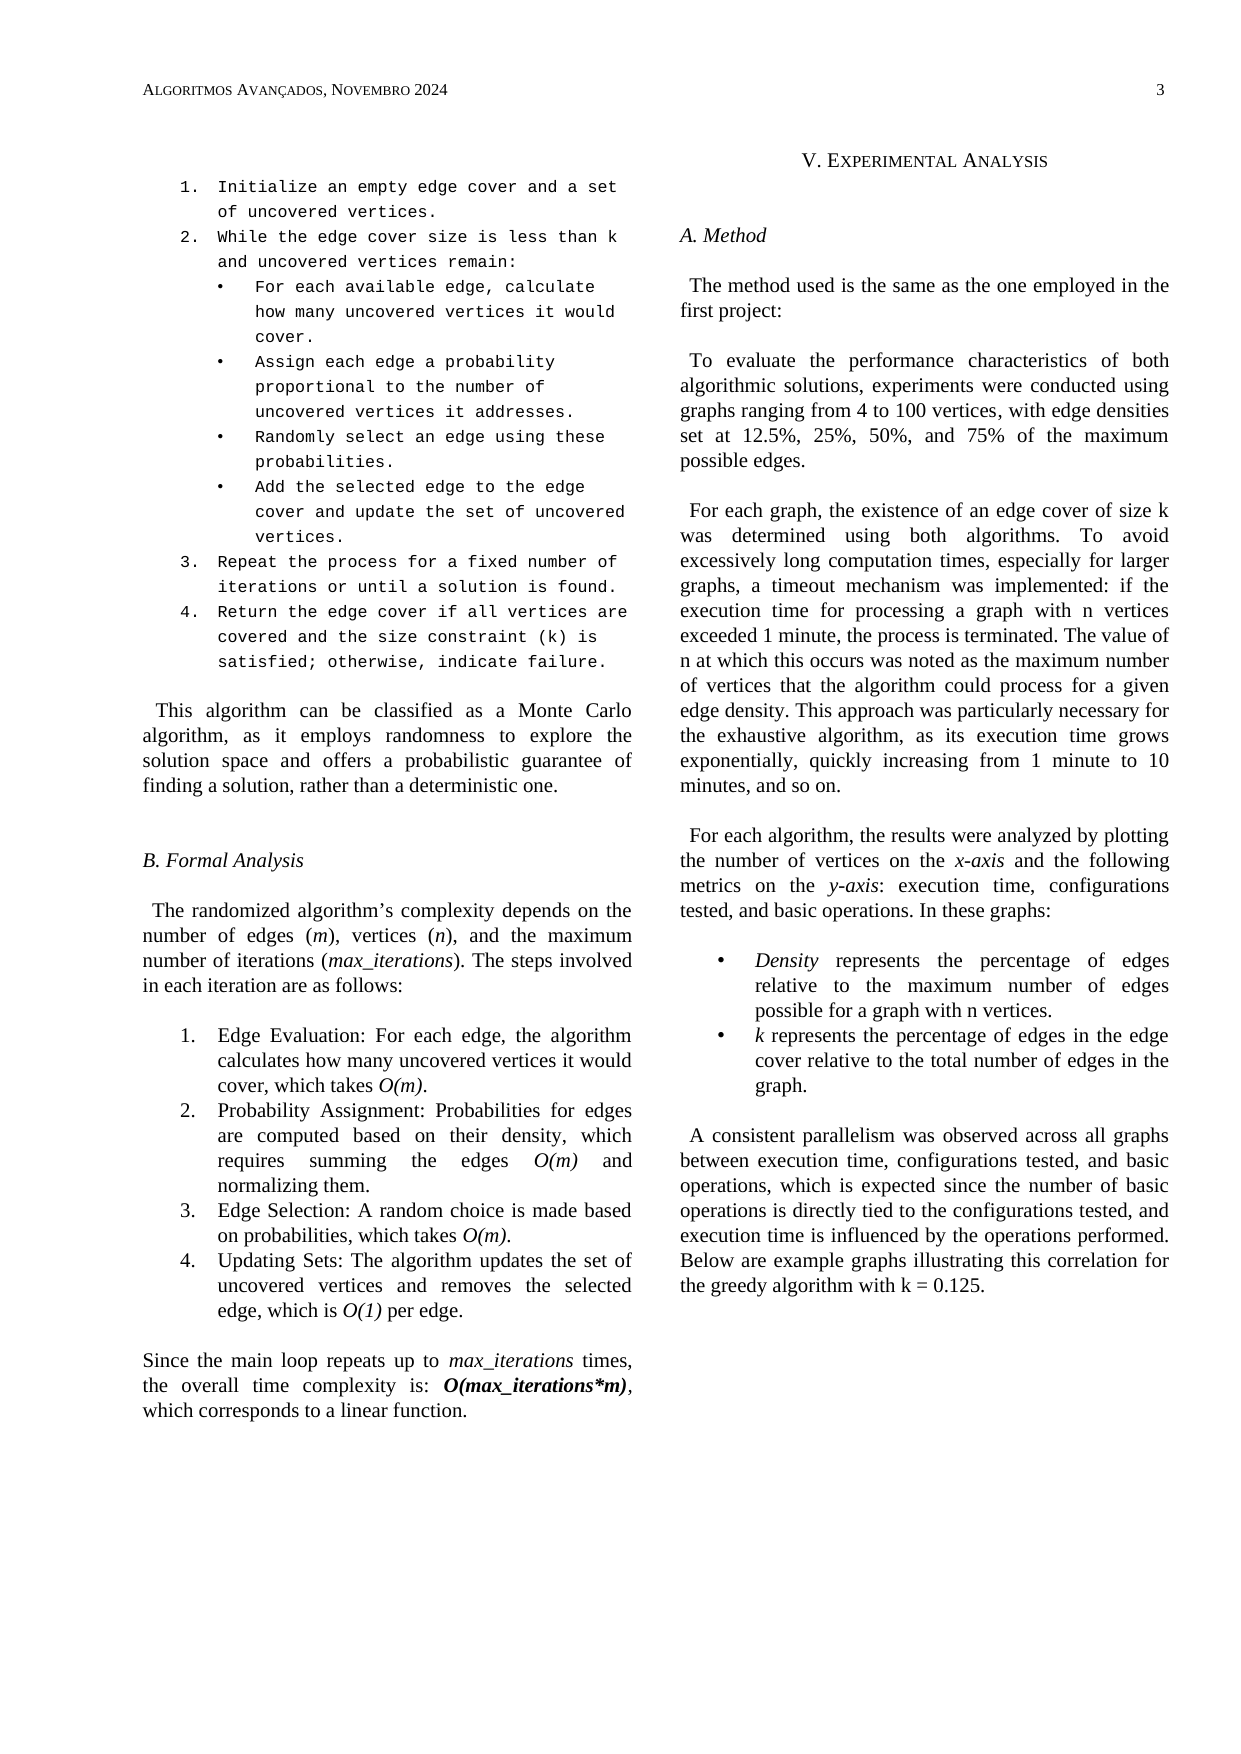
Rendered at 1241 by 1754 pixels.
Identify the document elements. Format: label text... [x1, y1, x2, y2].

subtitle B. Formal Analysis [142, 847, 632, 872]
list Probability Assignment: Probabilities for edges are computed based on their density, which requires summing the edges O(m) and normalizing them. [180, 1097, 632, 1197]
subtitle V. Experimental Analysis [680, 147, 1170, 172]
list Assign each edge a probability proportional to the number of uncovered vertices it addresses. [217, 347, 632, 422]
list Repeat the process for a fixed number of iterations or until a solution is found. [180, 547, 632, 597]
list Edge Evaluation: For each edge, the algorithm calculates how many uncovered vertices it would cover, which takes O(m). [180, 1022, 632, 1097]
list Initialize an empty edge cover and a set of uncovered vertices. [180, 172, 632, 222]
text For each algorithm, the results were analyzed by plotting the number of vertices on the x-axis and the following metrics on the y-axis: execution time, configurations tested, and basic operations. In these graphs: [680, 822, 1170, 922]
list For each available edge, calculate how many uncovered vertices it would cover. [217, 272, 632, 347]
list Updating Sets: The algorithm updates the set of uncovered vertices and removes the selected edge, which is O(1) per edge. [180, 1247, 632, 1322]
list Add the selected edge to the edge cover and update the set of uncovered vertices. [217, 472, 632, 547]
subtitle A. Method [680, 222, 1170, 247]
text To evaluate the performance characteristics of both algorithmic solutions, experiments were conducted using graphs ranging from 4 to 100 vertices, with edge densities set at 12.5%, 25%, 50%, and 75% of the maximum possible edges. [680, 347, 1170, 472]
list Return the edge cover if all vertices are covered and the size constraint (k) is satisfied; otherwise, indicate failure. [180, 597, 632, 672]
list Density represents the percentage of edges relative to the maximum number of edges possible for a graph with n vertices. [717, 947, 1170, 1022]
text The method used is the same as the one employed in the first project: [680, 272, 1170, 322]
list Randomly select an edge using these probabilities. [217, 422, 632, 472]
text For each graph, the existence of an edge cover of size k was determined using both algorithms. To avoid excessively long computation times, especially for larger graphs, a timeout mechanism was implemented: if the execution time for processing a graph with n vertices exceeded 1 minute, the process is terminated. The value of n at which this occurs was noted as the maximum number of vertices that the algorithm could process for a given edge density. This approach was particularly necessary for the exhaustive algorithm, as its execution time grows exponentially, quickly increasing from 1 minute to 10 minutes, and so on. [680, 497, 1170, 797]
text A consistent parallelism was observed across all graphs between execution time, configurations tested, and basic operations, which is expected since the number of basic operations is directly tied to the configurations tested, and execution time is influenced by the operations performed. Below are example graphs illustrating this correlation for the greedy algorithm with k = 0.125. [680, 1122, 1170, 1297]
list k represents the percentage of edges in the edge cover relative to the total number of edges in the graph. [717, 1022, 1170, 1097]
subtitle This algorithm can be classified as a Monte Carlo algorithm, as it employs randomness to explore the solution space and offers a probabilistic guarantee of finding a solution, rather than a deterministic one. [142, 697, 632, 797]
text The randomized algorithm’s complexity depends on the number of edges (m), vertices (n), and the maximum number of iterations (max_iterations). The steps involved in each iteration are as follows: [142, 897, 632, 997]
list While the edge cover size is less than k and uncovered vertices remain: [180, 222, 632, 272]
text Since the main loop repeats up to max_iterations times, the overall time complexity is: O(max_iterations*m), which corresponds to a linear function. [142, 1347, 632, 1422]
list Edge Selection: A random choice is made based on probabilities, which takes O(m). [180, 1197, 632, 1247]
